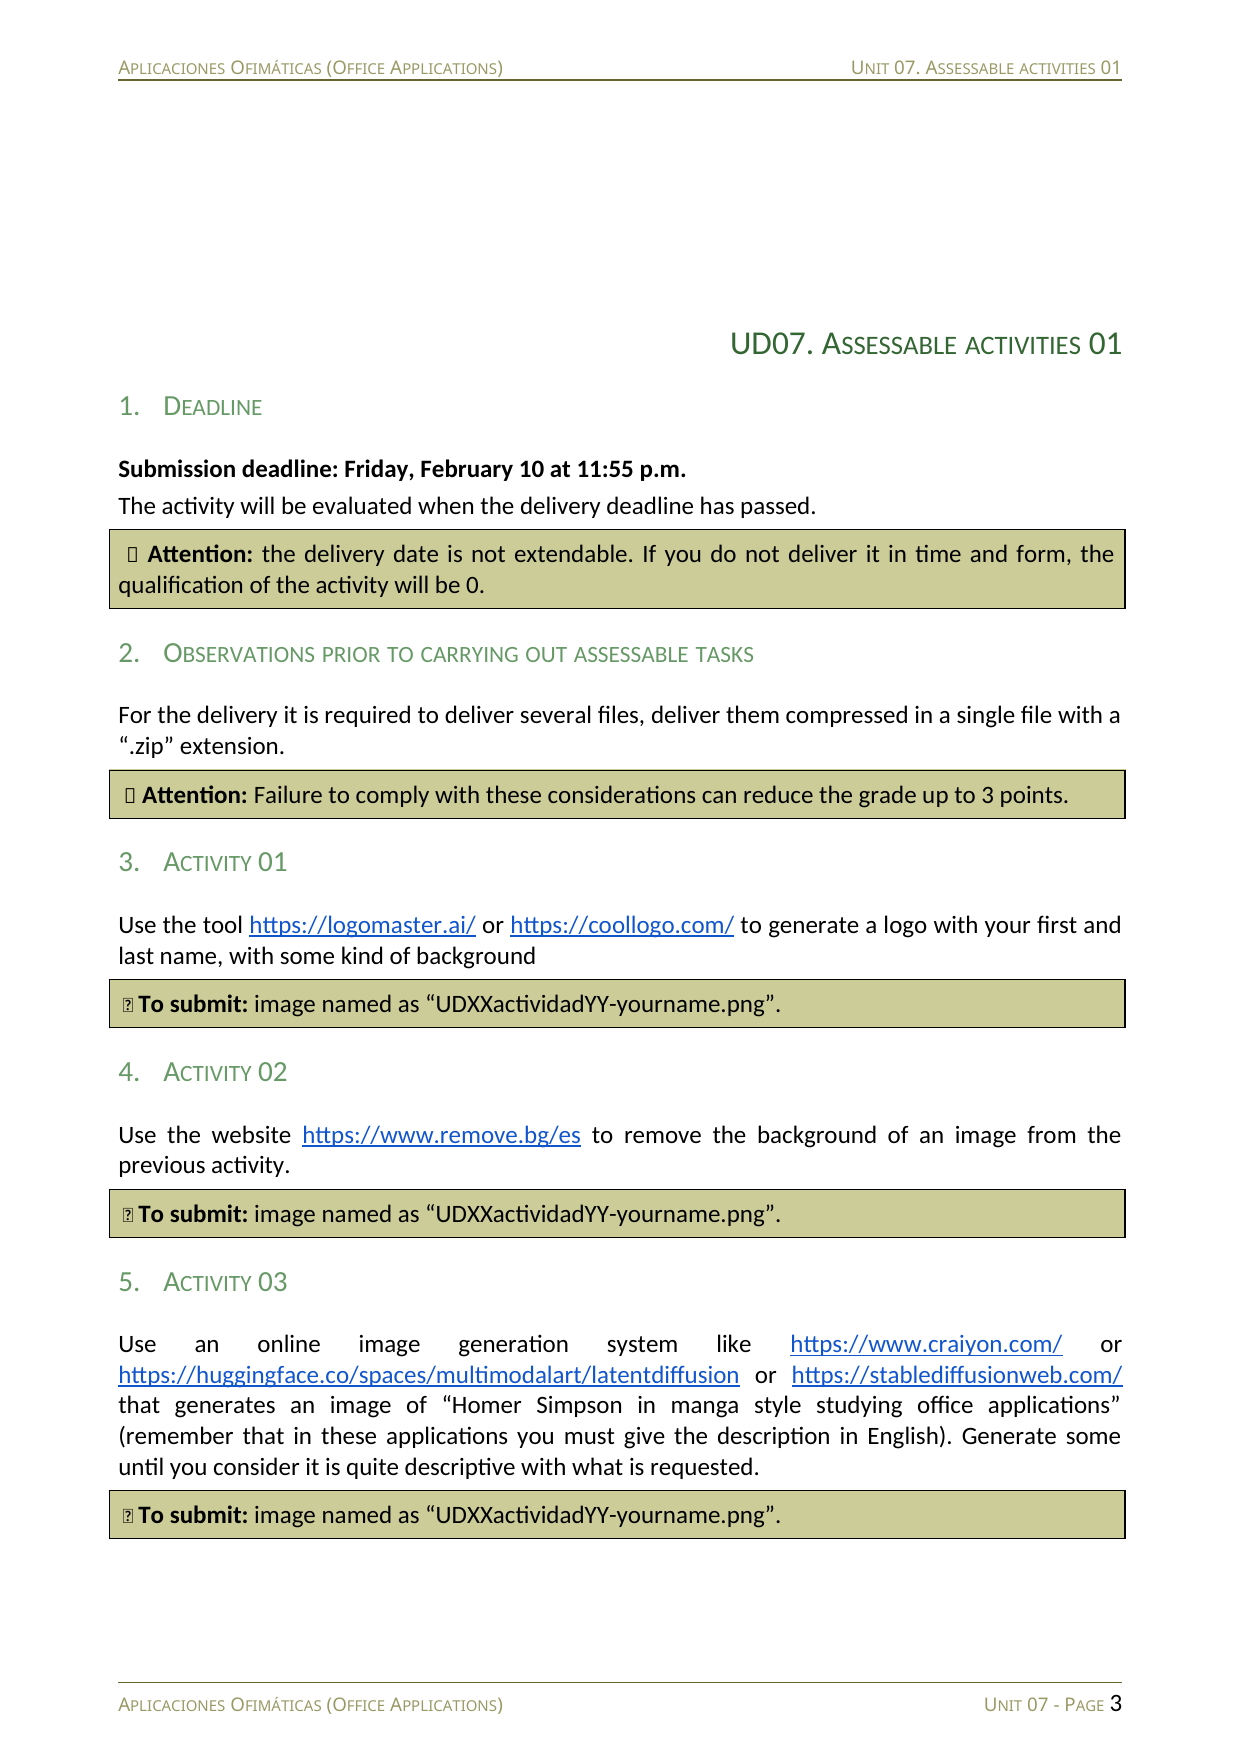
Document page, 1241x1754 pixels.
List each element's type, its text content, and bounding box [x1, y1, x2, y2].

text 📕 To submit: image named as “UDXXactividadYY-yourname.png”. [110, 980, 1124, 1027]
subtitle Activity 03 [118, 1263, 1122, 1298]
text Submission deadline: Friday, February 10 at 11:55 p.m. [118, 453, 1122, 483]
text UD07. Assessable activities 01 [118, 322, 1122, 362]
text The activity will be evaluated when the delivery deadline has passed. [118, 490, 1122, 520]
text 📕 To submit: image named as “UDXXactividadYY-yourname.png”. [110, 1491, 1124, 1538]
text 📕 To submit: image named as “UDXXactividadYY-yourname.png”. [110, 1190, 1124, 1237]
text Use the website https://www.remove.bg/es to remove the background of an image from the previous activity. [118, 1119, 1122, 1180]
subtitle Deadline [118, 387, 1122, 423]
subtitle Activity 01 [118, 843, 1122, 879]
text For the delivery it is required to deliver several files, deliver them compressed in a single file with a “.zip” extension. [118, 699, 1122, 761]
text Use an online image generation system like https://www.craiyon.com/ or https://huggingface.co/spaces/multimodalart/latentdiffusion or https://stablediffusionweb.com/ that generates an image of “Homer Simpson in manga style studying office applications” (remember that in these applications you must give the description in English). Generate some until you consider it is quite descriptive with what is requested. [118, 1329, 1122, 1481]
subtitle Activity 02 [118, 1053, 1122, 1089]
subtitle Observations prior to carrying out assessable tasks [118, 634, 1122, 669]
text Use the tool https://logomaster.ai/ or https://coollogo.com/ to generate a logo with your first and last name, with some kind of background [118, 909, 1122, 970]
text ❕ Attention: Failure to comply with these considerations can reduce the grade up to 3 points. [110, 771, 1124, 818]
text ❕ Attention: the delivery date is not extendable. If you do not deliver it in time and form, the qualification of the activity will be 0. [110, 530, 1124, 608]
